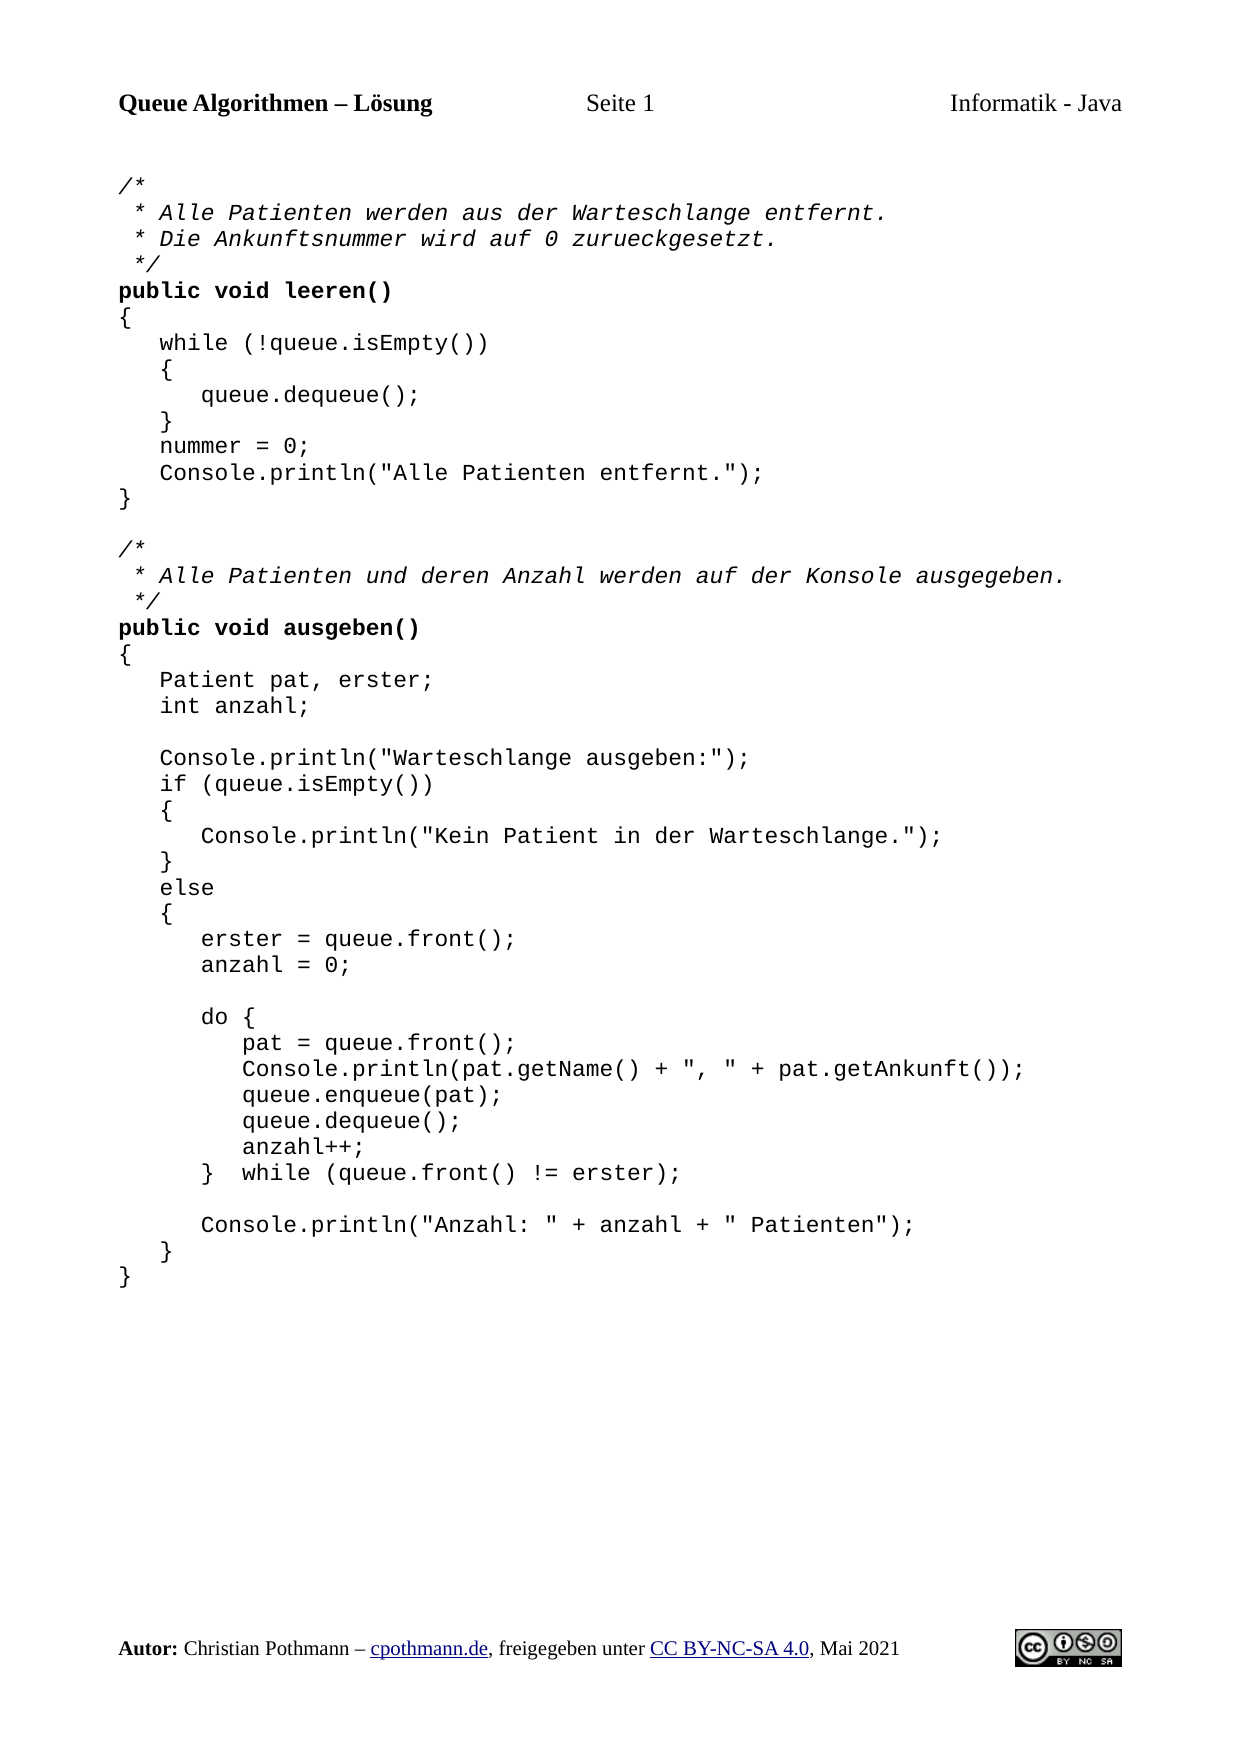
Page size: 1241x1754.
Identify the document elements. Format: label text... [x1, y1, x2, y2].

text Autor: Christian Pothmann – cpothmann.de, freigegeben unter CC BY-NC-SA 4.0, Mai 2021 [118, 1636, 1015, 1660]
text anzahl++; [118, 1135, 1122, 1161]
text { [118, 305, 1122, 331]
text nummer = 0; [118, 435, 1122, 461]
text Console.println("Warteschlange ausgeben:"); [118, 746, 1122, 772]
text int anzahl; [118, 694, 1122, 720]
text } while (queue.front() != erster); [118, 1161, 1122, 1187]
text */ [118, 253, 1122, 279]
text queue.dequeue(); [118, 383, 1122, 409]
text * Die Ankunftsnummer wird auf 0 zurueckgesetzt. [118, 227, 1122, 253]
text { [118, 642, 1122, 668]
text Console.println(pat.getName() + ", " + pat.getAnkunft()); [118, 1057, 1122, 1083]
picture [1015, 1629, 1122, 1667]
text queue.dequeue(); [118, 1109, 1122, 1135]
text } [118, 409, 1122, 435]
text * Alle Patienten und deren Anzahl werden auf der Konsole ausgegeben. [118, 564, 1122, 591]
text Console.println("Anzahl: " + anzahl + " Patienten"); [118, 1213, 1122, 1239]
text while (!queue.isEmpty()) [118, 331, 1122, 357]
text { [118, 902, 1122, 928]
text erster = queue.front(); [118, 928, 1122, 954]
text */ [118, 591, 1122, 616]
text } [118, 1265, 1122, 1291]
text anzahl = 0; [118, 954, 1122, 979]
text * Alle Patienten werden aus der Warteschlange entfernt. [118, 201, 1122, 227]
text } [118, 850, 1122, 876]
text { [118, 357, 1122, 383]
text Patient pat, erster; [118, 668, 1122, 694]
text } [118, 487, 1122, 513]
text if (queue.isEmpty()) [118, 772, 1122, 798]
text } [118, 1239, 1122, 1265]
text queue.enqueue(pat); [118, 1083, 1122, 1109]
text public void ausgeben() [118, 616, 1122, 642]
text public void leeren() [118, 279, 1122, 305]
text else [118, 876, 1122, 902]
text Console.println("Alle Patienten entfernt."); [118, 461, 1122, 487]
text Console.println("Kein Patient in der Warteschlange."); [118, 824, 1122, 850]
text pat = queue.front(); [118, 1031, 1122, 1057]
text /* [118, 539, 1122, 564]
text do { [118, 1006, 1122, 1031]
text { [118, 798, 1122, 824]
text /* [118, 176, 1122, 201]
